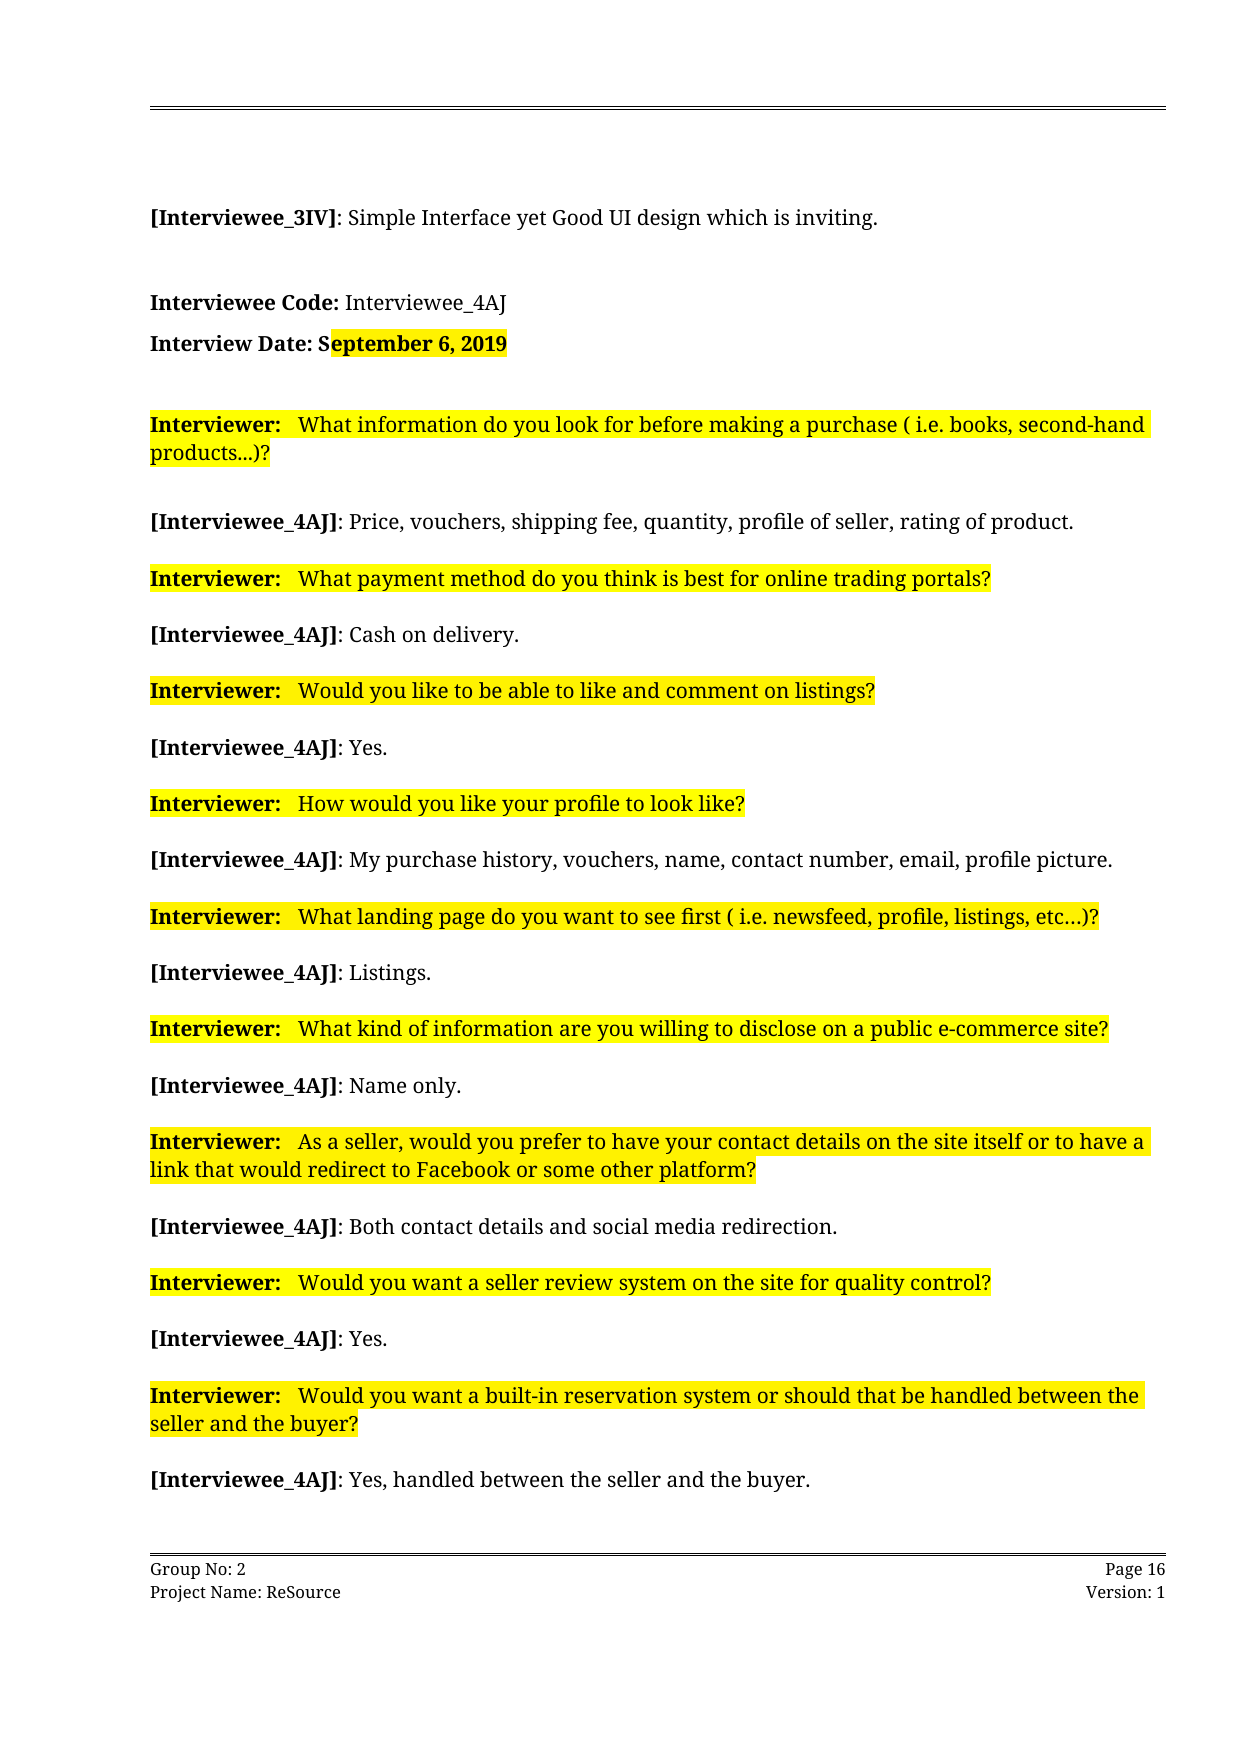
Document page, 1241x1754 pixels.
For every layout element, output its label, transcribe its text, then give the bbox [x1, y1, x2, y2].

text Interviewer: What payment method do you think is best for online trading portals? [150, 564, 1166, 592]
text [Interviewee_4AJ]: Yes. [150, 733, 1166, 761]
text [Interviewee_4AJ]: My purchase history, vouchers, name, contact number, email, profile picture. [150, 845, 1166, 874]
text Interviewer: Would you want a seller review system on the site for quality control? [150, 1268, 1166, 1296]
text [Interviewee_4AJ]: Both contact details and social media redirection. [150, 1212, 1166, 1240]
text [Interviewee_4AJ]: Yes, handled between the seller and the buyer. [150, 1465, 1166, 1494]
text [Interviewee_4AJ]: Listings. [150, 958, 1166, 986]
text [Interviewee_4AJ]: Cash on delivery. [150, 620, 1166, 648]
text Interviewer: What kind of information are you willing to disclose on a public e-commerce site? [150, 1014, 1166, 1043]
text Interviewer: What landing page do you want to see first ( i.e. newsfeed, profile, listings, etc…)? [150, 902, 1166, 930]
text Interviewer: Would you want a built-in reservation system or should that be handled between the seller and the buyer? [150, 1381, 1166, 1437]
text Interviewer: Would you like to be able to like and comment on listings? [150, 676, 1166, 705]
text [Interviewee_4AJ]: Yes. [150, 1324, 1166, 1353]
text Interviewee Code: Interviewee_4AJ [150, 288, 1166, 316]
text Interviewer: What information do you look for before making a purchase ( i.e. books, second-hand products...)? [150, 410, 1166, 467]
text Interview Date: September 6, 2019 [150, 329, 1166, 357]
text Interviewer: As a seller, would you prefer to have your contact details on the site itself or to have a link that would redirect to Facebook or some other platform? [150, 1127, 1166, 1184]
text [Interviewee_3IV]: Simple Interface yet Good UI design which is inviting. [150, 203, 1166, 231]
text [Interviewee_4AJ]: Name only. [150, 1071, 1166, 1099]
text [Interviewee_4AJ]: Price, vouchers, shipping fee, quantity, profile of seller, rating of product. [150, 507, 1166, 536]
text Interviewer: How would you like your profile to look like? [150, 789, 1166, 817]
